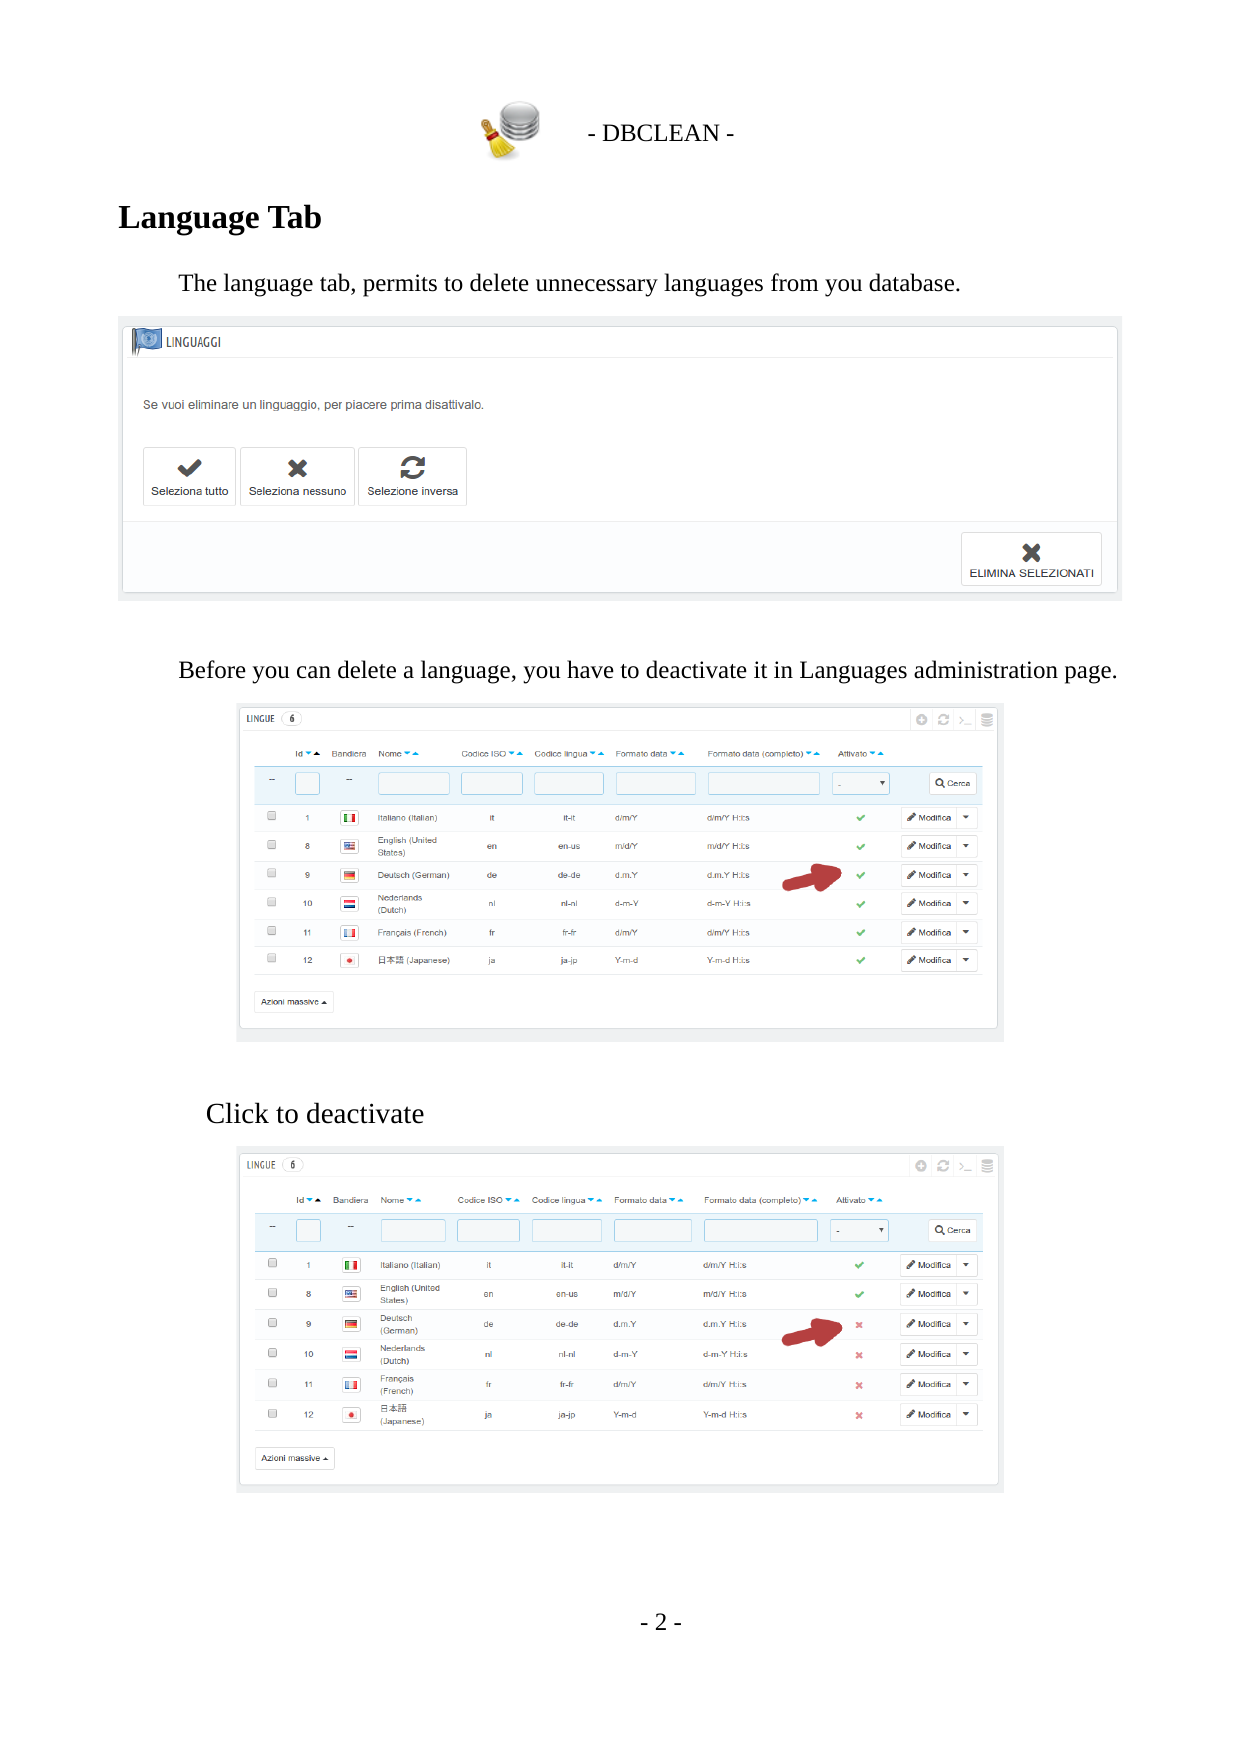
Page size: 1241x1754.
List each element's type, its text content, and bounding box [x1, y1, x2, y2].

picture [118, 316, 1123, 601]
picture [236, 703, 1004, 1042]
subtitle Language Tab [118, 197, 1122, 236]
text The language tab, permits to delete unnecessary languages from you database. [118, 268, 1122, 296]
picture [236, 1146, 1004, 1493]
text Before you can delete a language, you have to deactivate it in Languages administration page. [118, 655, 1122, 684]
picture [471, 96, 546, 171]
text Click to deactivate [118, 1096, 1122, 1129]
